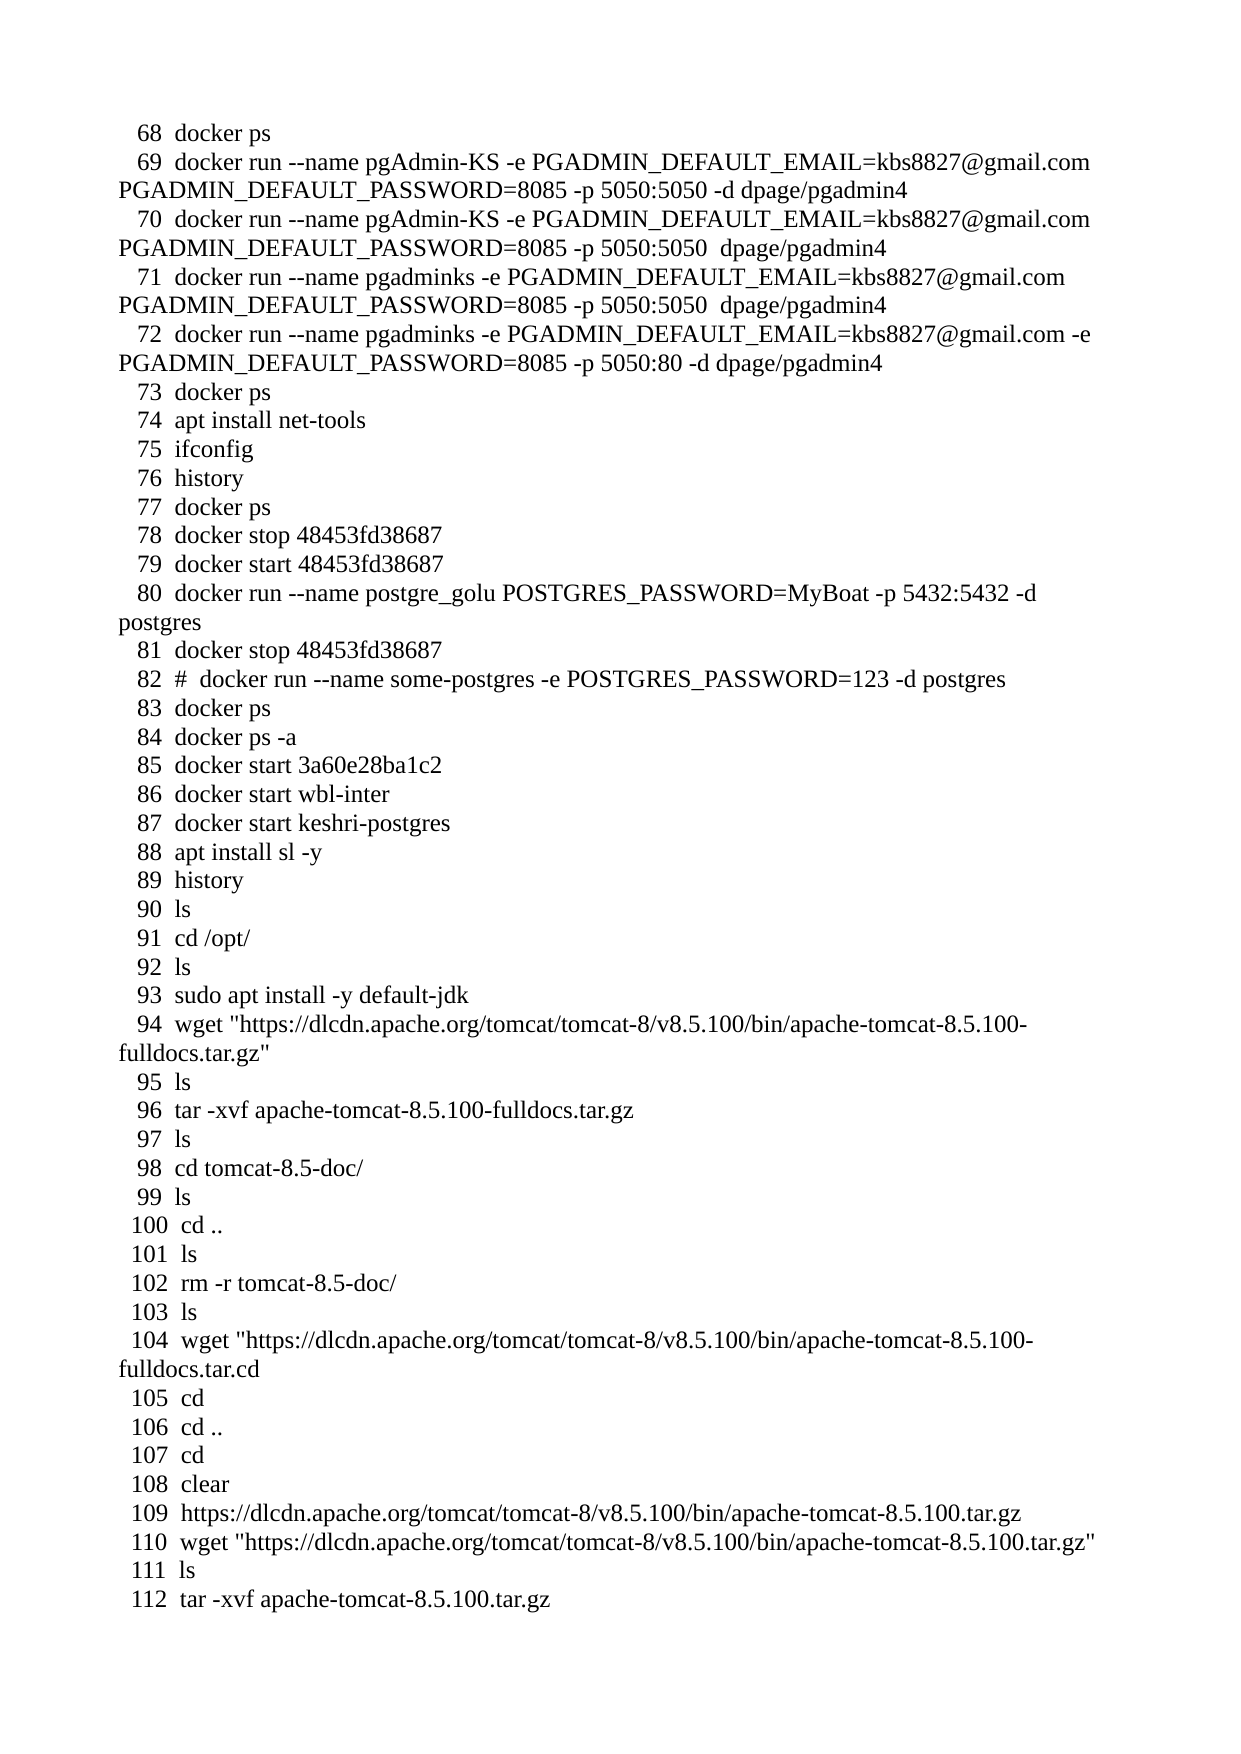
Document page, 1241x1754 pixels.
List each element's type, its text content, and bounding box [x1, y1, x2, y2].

text 105 cd [118, 1383, 1122, 1412]
text 79 docker start 48453fd38687 [118, 549, 1122, 578]
text 98 cd tomcat-8.5-doc/ [118, 1153, 1122, 1182]
text 73 docker ps [118, 377, 1122, 406]
text 87 docker start keshri-postgres [118, 808, 1122, 837]
text 75 ifconfig [118, 434, 1122, 463]
text 100 cd .. [118, 1211, 1122, 1239]
text 109 https://dlcdn.apache.org/tomcat/tomcat-8/v8.5.100/bin/apache-tomcat-8.5.100.tar.gz [118, 1498, 1122, 1527]
text 106 cd .. [118, 1412, 1122, 1441]
text 81 docker stop 48453fd38687 [118, 636, 1122, 664]
text 94 wget "https://dlcdn.apache.org/tomcat/tomcat-8/v8.5.100/bin/apache-tomcat-8.5.100-fulldocs.tar.gz" [118, 1009, 1122, 1067]
text 102 rm -r tomcat-8.5-doc/ [118, 1268, 1122, 1297]
text 84 docker ps -a [118, 722, 1122, 751]
text 92 ls [118, 952, 1122, 981]
text 69 docker run --name pgAdmin-KS -e PGADMIN_DEFAULT_EMAIL=kbs8827@gmail.com PGADMIN_DEFAULT_PASSWORD=8085 -p 5050:5050 -d dpage/pgadmin4 [118, 147, 1122, 204]
text 88 apt install sl -y [118, 837, 1122, 866]
text 90 ls [118, 894, 1122, 923]
text 112 tar -xvf apache-tomcat-8.5.100.tar.gz [118, 1584, 1122, 1613]
text 80 docker run --name postgre_golu POSTGRES_PASSWORD=MyBoat -p 5432:5432 -d postgres [118, 578, 1122, 636]
text 93 sudo apt install -y default-jdk [118, 981, 1122, 1009]
text 96 tar -xvf apache-tomcat-8.5.100-fulldocs.tar.gz [118, 1096, 1122, 1124]
text 111 ls [118, 1556, 1122, 1584]
text 83 docker ps [118, 693, 1122, 722]
text 99 ls [118, 1182, 1122, 1211]
text 71 docker run --name pgadminks -e PGADMIN_DEFAULT_EMAIL=kbs8827@gmail.com PGADMIN_DEFAULT_PASSWORD=8085 -p 5050:5050 dpage/pgadmin4 [118, 262, 1122, 319]
text 103 ls [118, 1297, 1122, 1326]
text 108 clear [118, 1469, 1122, 1498]
text 97 ls [118, 1124, 1122, 1153]
text 74 apt install net-tools [118, 406, 1122, 434]
text 110 wget "https://dlcdn.apache.org/tomcat/tomcat-8/v8.5.100/bin/apache-tomcat-8.5.100.tar.gz" [118, 1527, 1122, 1556]
text 85 docker start 3a60e28ba1c2 [118, 751, 1122, 779]
text 78 docker stop 48453fd38687 [118, 521, 1122, 549]
text 104 wget "https://dlcdn.apache.org/tomcat/tomcat-8/v8.5.100/bin/apache-tomcat-8.5.100-fulldocs.tar.cd [118, 1326, 1122, 1383]
text 76 history [118, 463, 1122, 492]
text 101 ls [118, 1239, 1122, 1268]
text 68 docker ps [118, 118, 1122, 147]
text 86 docker start wbl-inter [118, 779, 1122, 808]
text 82 # docker run --name some-postgres -e POSTGRES_PASSWORD=123 -d postgres [118, 664, 1122, 693]
text 72 docker run --name pgadminks -e PGADMIN_DEFAULT_EMAIL=kbs8827@gmail.com -e PGADMIN_DEFAULT_PASSWORD=8085 -p 5050:80 -d dpage/pgadmin4 [118, 319, 1122, 377]
text 91 cd /opt/ [118, 923, 1122, 952]
text 77 docker ps [118, 492, 1122, 521]
text 70 docker run --name pgAdmin-KS -e PGADMIN_DEFAULT_EMAIL=kbs8827@gmail.com PGADMIN_DEFAULT_PASSWORD=8085 -p 5050:5050 dpage/pgadmin4 [118, 204, 1122, 262]
text 107 cd [118, 1441, 1122, 1469]
text 89 history [118, 866, 1122, 894]
text 95 ls [118, 1067, 1122, 1096]
